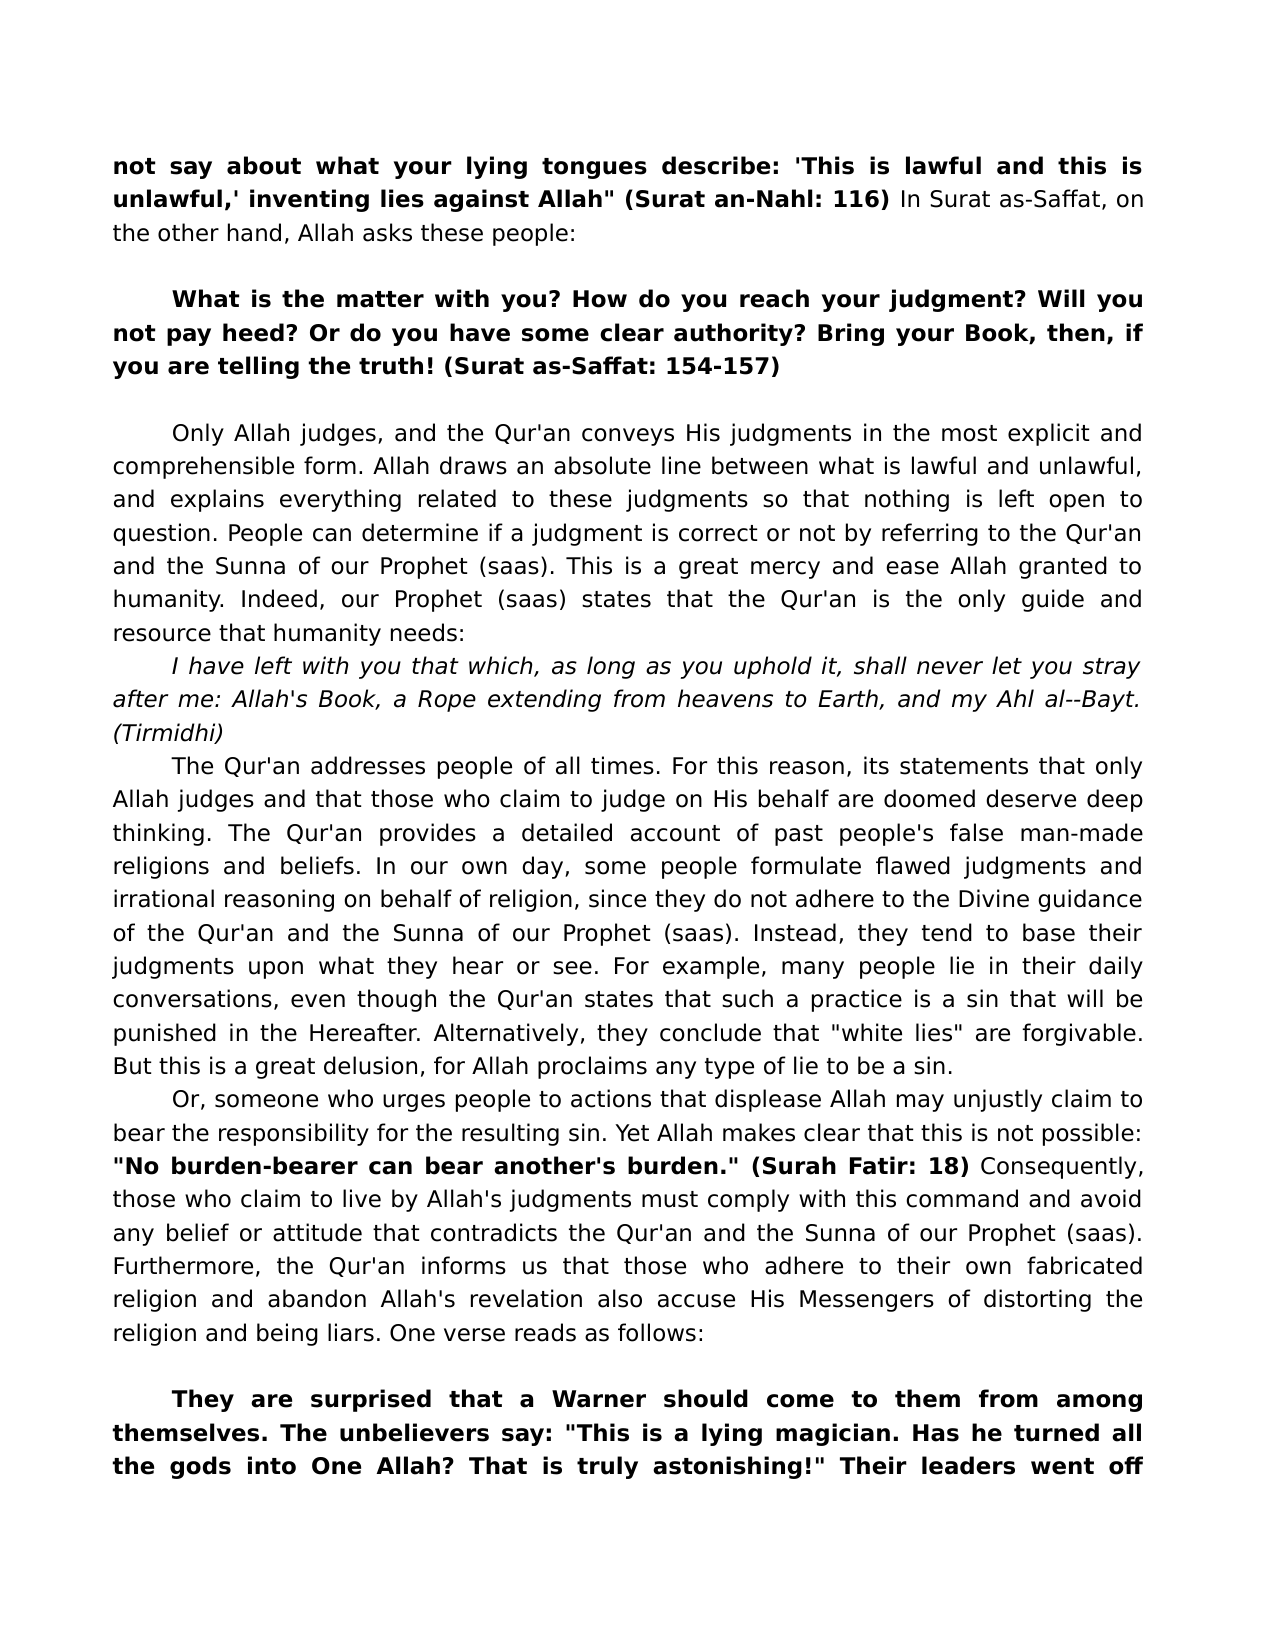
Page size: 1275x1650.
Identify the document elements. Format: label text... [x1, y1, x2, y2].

text Or, someone who urges people to actions that displease Allah may unjustly claim to bear the responsibility for the resulting sin. Yet Allah makes clear that this is not possible: "No burden-bearer can bear another's burden." (Surah Fatir: 18) Consequently, those who claim to live by Allah's judgments must comply with this command and avoid any belief or attitude that contradicts the Qur'an and the Sunna of our Prophet (saas). Furthermore, the Qur'an informs us that those who adhere to their own fabricated religion and abandon Allah's revelation also accuse His Messengers of distorting the religion and being liars. One verse reads as follows: [112, 1081, 1145, 1348]
text The Qur'an addresses people of all times. For this reason, its statements that only Allah judges and that those who claim to judge on His behalf are doomed deserve deep thinking. The Qur'an provides a detailed account of past people's false man-made religions and beliefs. In our own day, some people formulate flawed judgments and irrational reasoning on behalf of religion, since they do not adhere to the Divine guidance of the Qur'an and the Sunna of our Prophet (saas). Instead, they tend to base their judgments upon what they hear or see. For example, many people lie in their daily conversations, even though the Qur'an states that such a practice is a sin that will be punished in the Hereafter. Alternatively, they conclude that "white lies" are forgivable. But this is a great delusion, for Allah proclaims any type of lie to be a sin. [112, 748, 1145, 1081]
text What is the matter with you? How do you reach your judgment? Will you not pay heed? Or do you have some clear authority? Bring your Book, then, if you are telling the truth! (Surat as-Saffat: 154-157) [112, 281, 1145, 381]
text They are surprised that a Warner should come to them from among themselves. The unbelievers say: "This is a lying magician. Has he turned all the gods into One Allah? That is truly astonishing!" Their leaders went off [112, 1381, 1145, 1481]
text I have left with you that which, as long as you uphold it, shall never let you stray after me: Allah's Book, a Rope extending from heavens to Earth, and my Ahl al--Bayt. (Tirmidhi) [112, 648, 1145, 748]
text Only Allah judges, and the Qur'an conveys His judgments in the most explicit and comprehensible form. Allah draws an absolute line between what is lawful and unlawful, and explains everything related to these judgments so that nothing is left open to question. People can determine if a judgment is correct or not by referring to the Qur'an and the Sunna of our Prophet (saas). This is a great mercy and ease Allah granted to humanity. Indeed, our Prophet (saas) states that the Qur'an is the only guide and resource that humanity needs: [112, 414, 1145, 648]
text not say about what your lying tongues describe: 'This is lawful and this is unlawful,' inventing lies against Allah" (Surat an-Nahl: 116) In Surat as-Saffat, on the other hand, Allah asks these people: [112, 148, 1145, 248]
